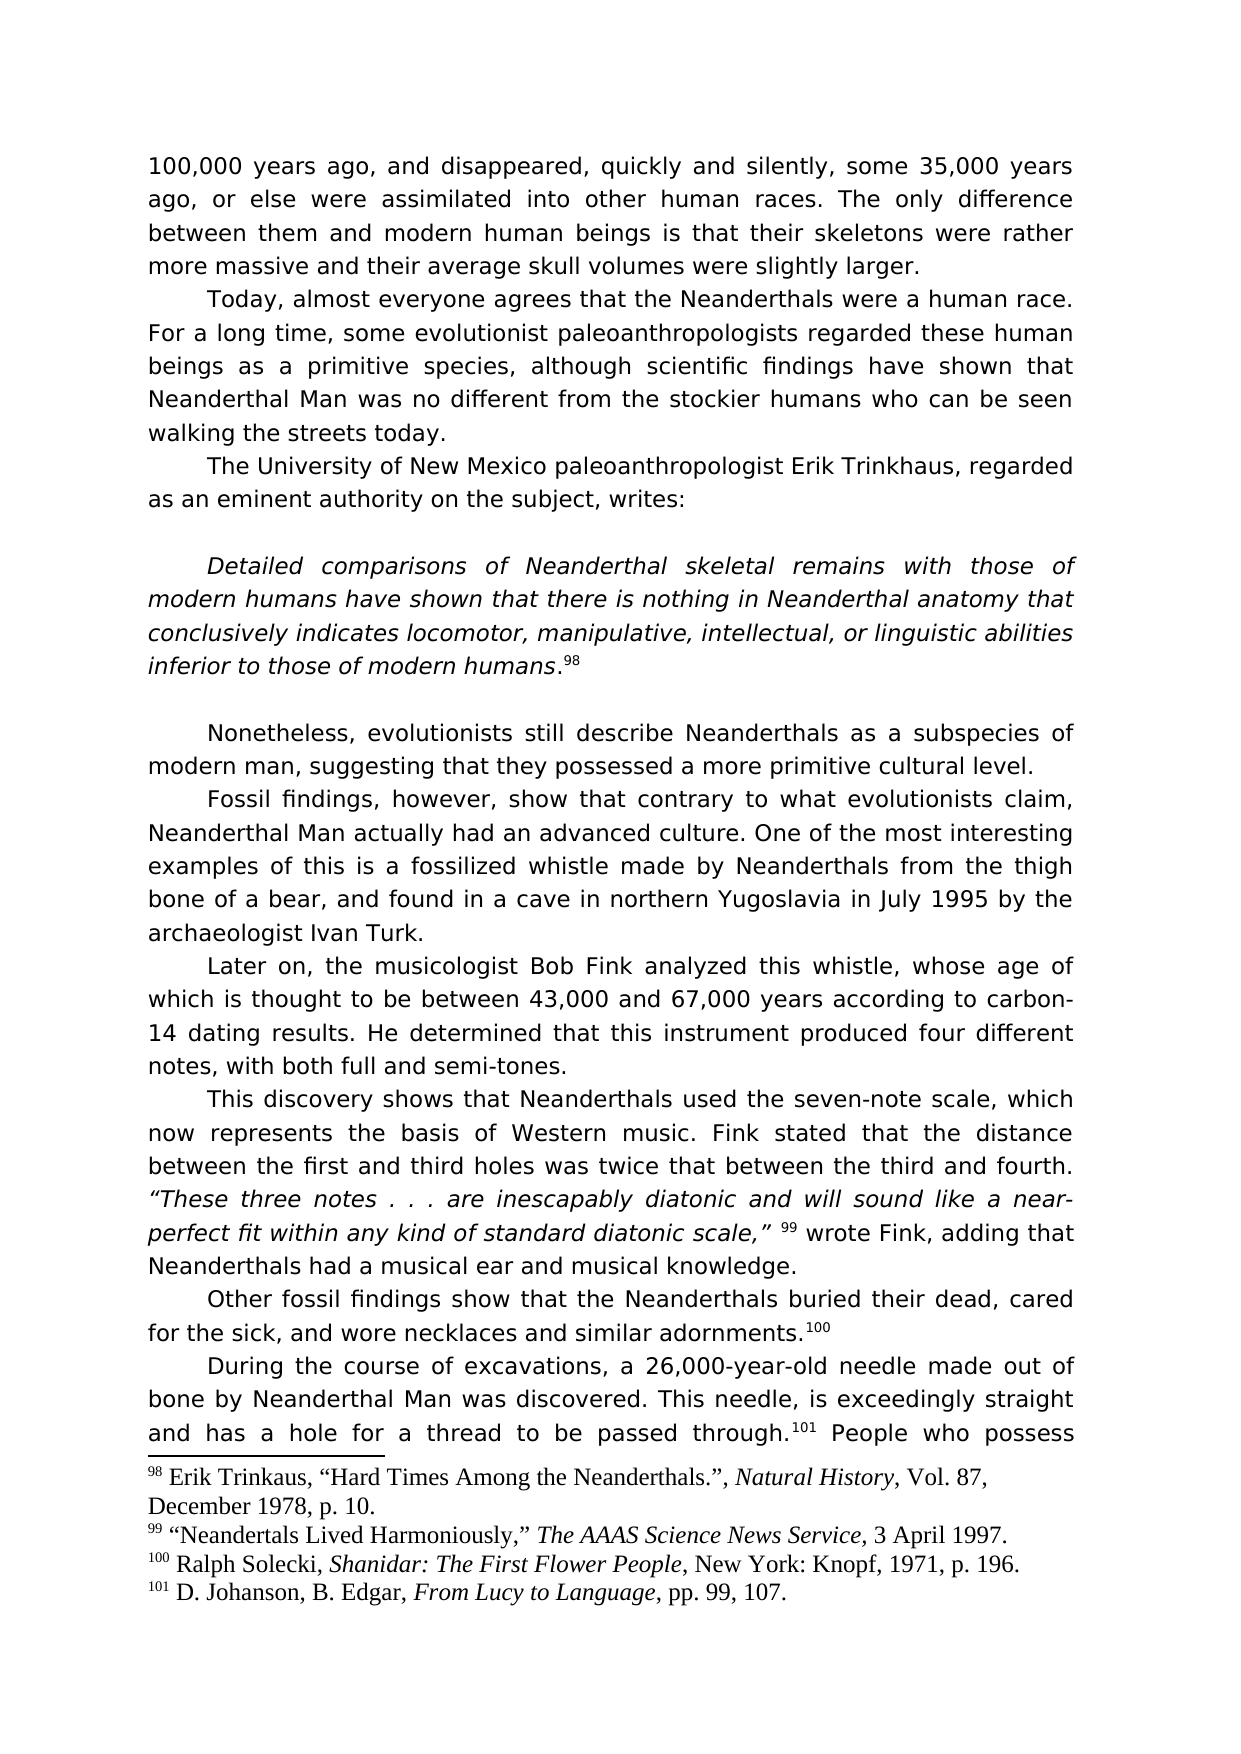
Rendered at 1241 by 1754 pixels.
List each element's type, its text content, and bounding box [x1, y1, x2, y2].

text Detailed comparisons of Neanderthal skeletal remains with those of modern humans have shown that there is nothing in Neanderthal anatomy that conclusively indicates locomotor, manipulative, intellectual, or linguistic abilities inferior to those of modern humans. [148, 548, 1075, 681]
text Today, almost everyone agrees that the Neanderthals were a human race. For a long time, some evolutionist paleoanthropologists regarded these human beings as a primitive species, although scientific findings have shown that Neanderthal Man was no different from the stockier humans who can be seen walking the streets today. [148, 281, 1075, 448]
text This discovery shows that Neanderthals used the seven-note scale, which now represents the basis of Western music. Fink stated that the distance between the first and third holes was twice that between the third and fourth. “These three notes . . . are inescapably diatonic and will sound like a near-perfect fit within any kind of standard diatonic scale,” wrote Fink, adding that Neanderthals had a musical ear and musical knowledge. [148, 1081, 1075, 1281]
text Later on, the musicologist Bob Fink analyzed this whistle, whose age of which is thought to be between 43,000 and 67,000 years according to carbon-14 dating results. He determined that this instrument produced four different notes, with both full and semi-tones. [148, 948, 1075, 1081]
text Other fossil findings show that the Neanderthals buried their dead, cared for the sick, and wore necklaces and similar adornments. [148, 1281, 1075, 1348]
text Fossil findings, however, show that contrary to what evolutionists claim, Neanderthal Man actually had an advanced culture. One of the most interesting examples of this is a fossilized whistle made by Neanderthals from the thigh bone of a bear, and found in a cave in northern Yugoslavia in July 1995 by the archaeologist Ivan Turk. [148, 781, 1075, 948]
text 100,000 years ago, and disappeared, quickly and silently, some 35,000 years ago, or else were assimilated into other human races. The only difference between them and modern human beings is that their skeletons were rather more massive and their average skull volumes were slightly larger. [148, 148, 1075, 281]
text Nonetheless, evolutionists still describe Neanderthals as a subspecies of modern man, suggesting that they possessed a more primitive cultural level. [148, 714, 1075, 781]
text D. Johanson, B. Edgar, From Lucy to Language, pp. 99, 107. [148, 1577, 1092, 1606]
text Erik Trinkaus, “Hard Times Among the Neanderthals.”, Natural History, Vol. 87, December 1978, p. 10. [148, 1462, 1092, 1520]
text The University of New Mexico paleoanthropologist Erik Trinkhaus, regarded as an eminent authority on the subject, writes: [148, 448, 1075, 514]
text “Neandertals Lived Harmoniously,” The AAAS Science News Service, 3 April 1997. [148, 1520, 1092, 1549]
text During the course of excavations, a 26,000-year-old needle made out of bone by Neanderthal Man was discovered. This needle, is exceedingly straight and has a hole for a thread to be passed through. People who possess [148, 1348, 1075, 1448]
text Ralph Solecki, Shanidar: The First Flower People, New York: Knopf, 1971, p. 196. [148, 1549, 1092, 1577]
